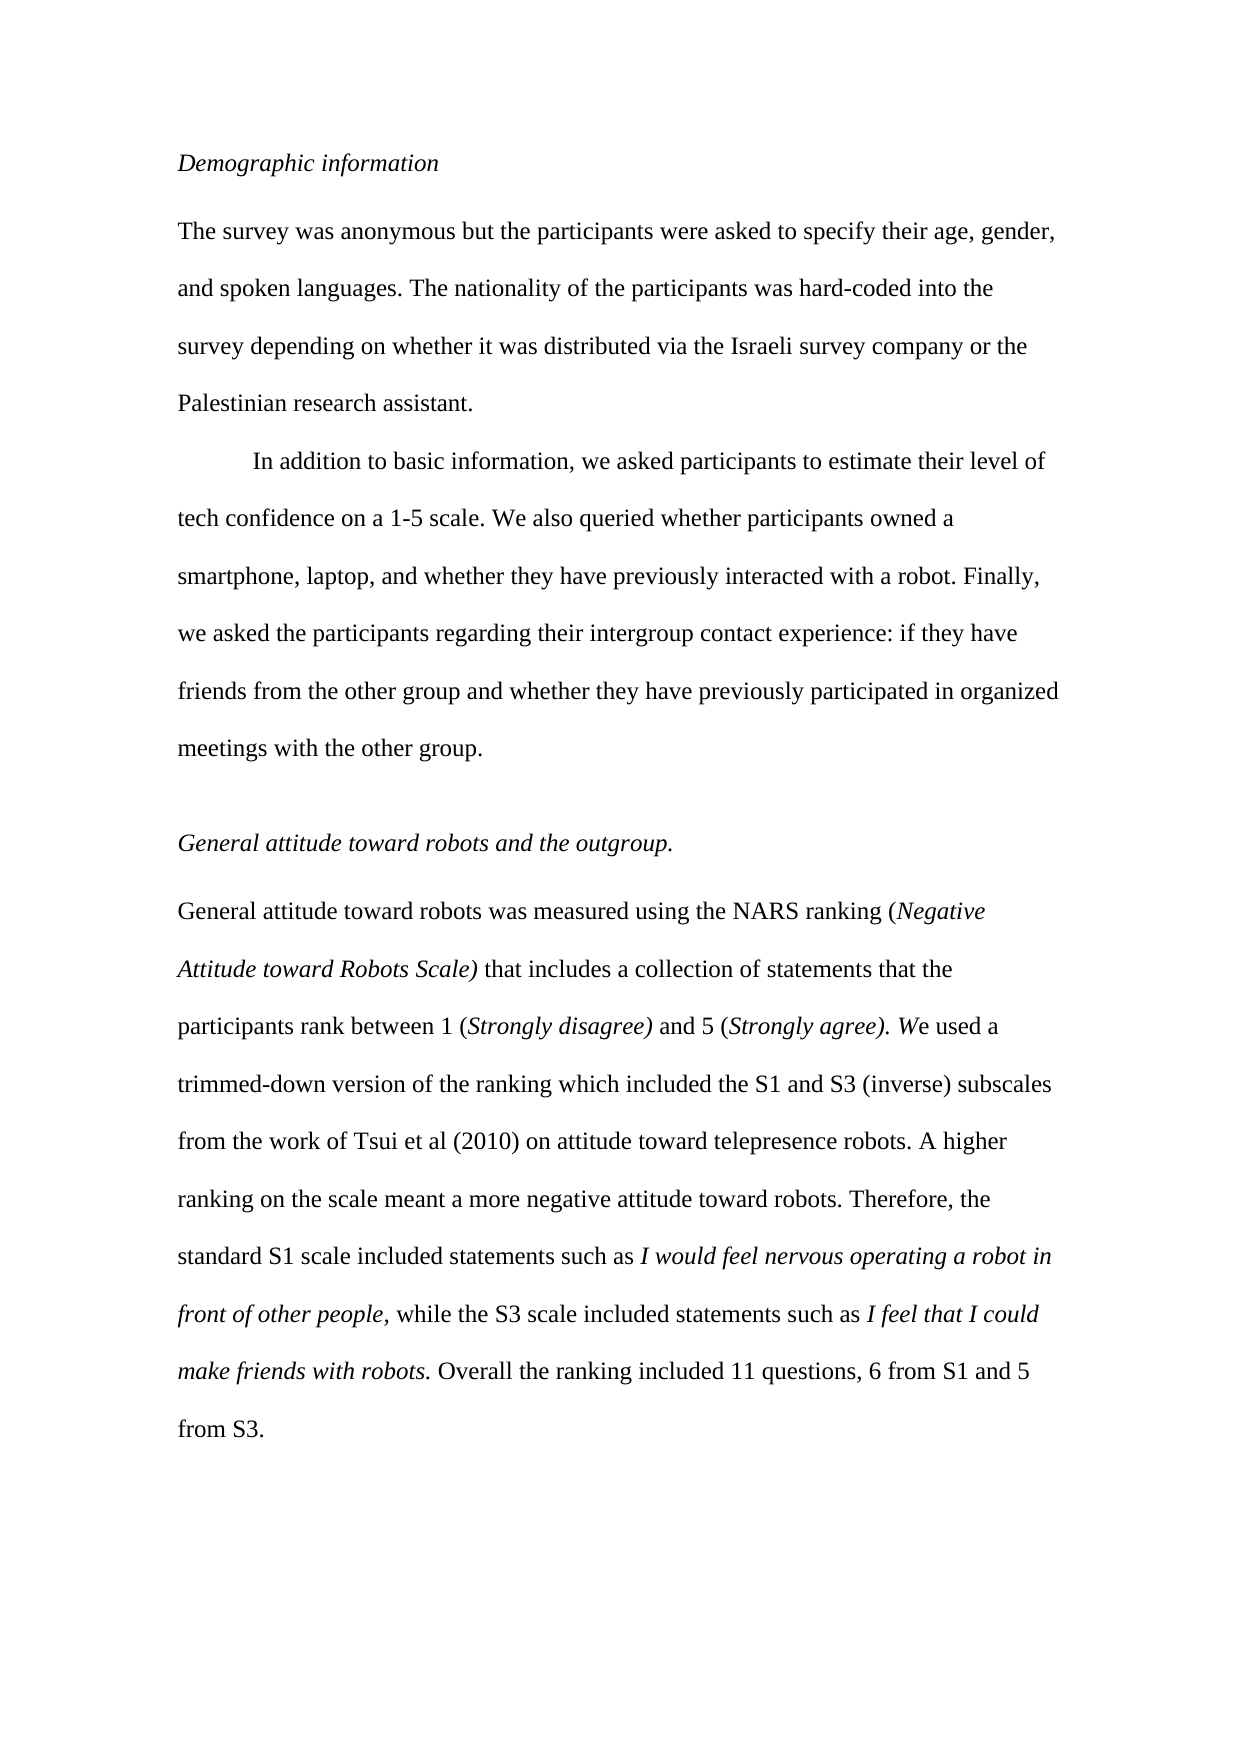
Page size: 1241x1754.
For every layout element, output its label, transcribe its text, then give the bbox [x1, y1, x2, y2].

subtitle Demographic information [177, 148, 1004, 176]
text make friends with robots. Overall the ranking included 11 questions, 6 from S1 and 5 from S3. [177, 1356, 1063, 1443]
text In addition to basic information, we asked participants to estimate their level of tech confidence on a 1-5 scale. We also queried whether participants owned a smartphone, laptop, and whether they have previously interacted with a robot. Finally, we asked the participants regarding their intergroup contact experience: if they have friends from the other group and whether they have previously participated in organized meetings with the other group. [177, 446, 1063, 762]
text General attitude toward robots was measured using the NARS ranking (Negative Attitude toward Robots Scale) that includes a collection of statements that the participants rank between 1 (Strongly disagree) and 5 (Strongly agree). We used a trimmed-down version of the ranking which included the S1 and S3 (inverse) subscales from the work of Tsui et al (2010) on attitude toward telepresence robots. A higher ranking on the scale meant a more negative attitude toward robots. Therefore, the standard S1 scale included statements such as I would feel nervous operating a robot in [177, 896, 1063, 1270]
text The survey was anonymous but the participants were asked to specify their age, gender, and spoken languages. The nationality of the participants was hard-coded into the survey depending on whether it was distributed via the Israeli survey company or the Palestinian research assistant. [177, 216, 1063, 417]
text front of other people, while the S3 scale included statements such as I feel that I could [177, 1299, 1063, 1328]
subtitle General attitude toward robots and the outgroup. [177, 828, 1004, 857]
